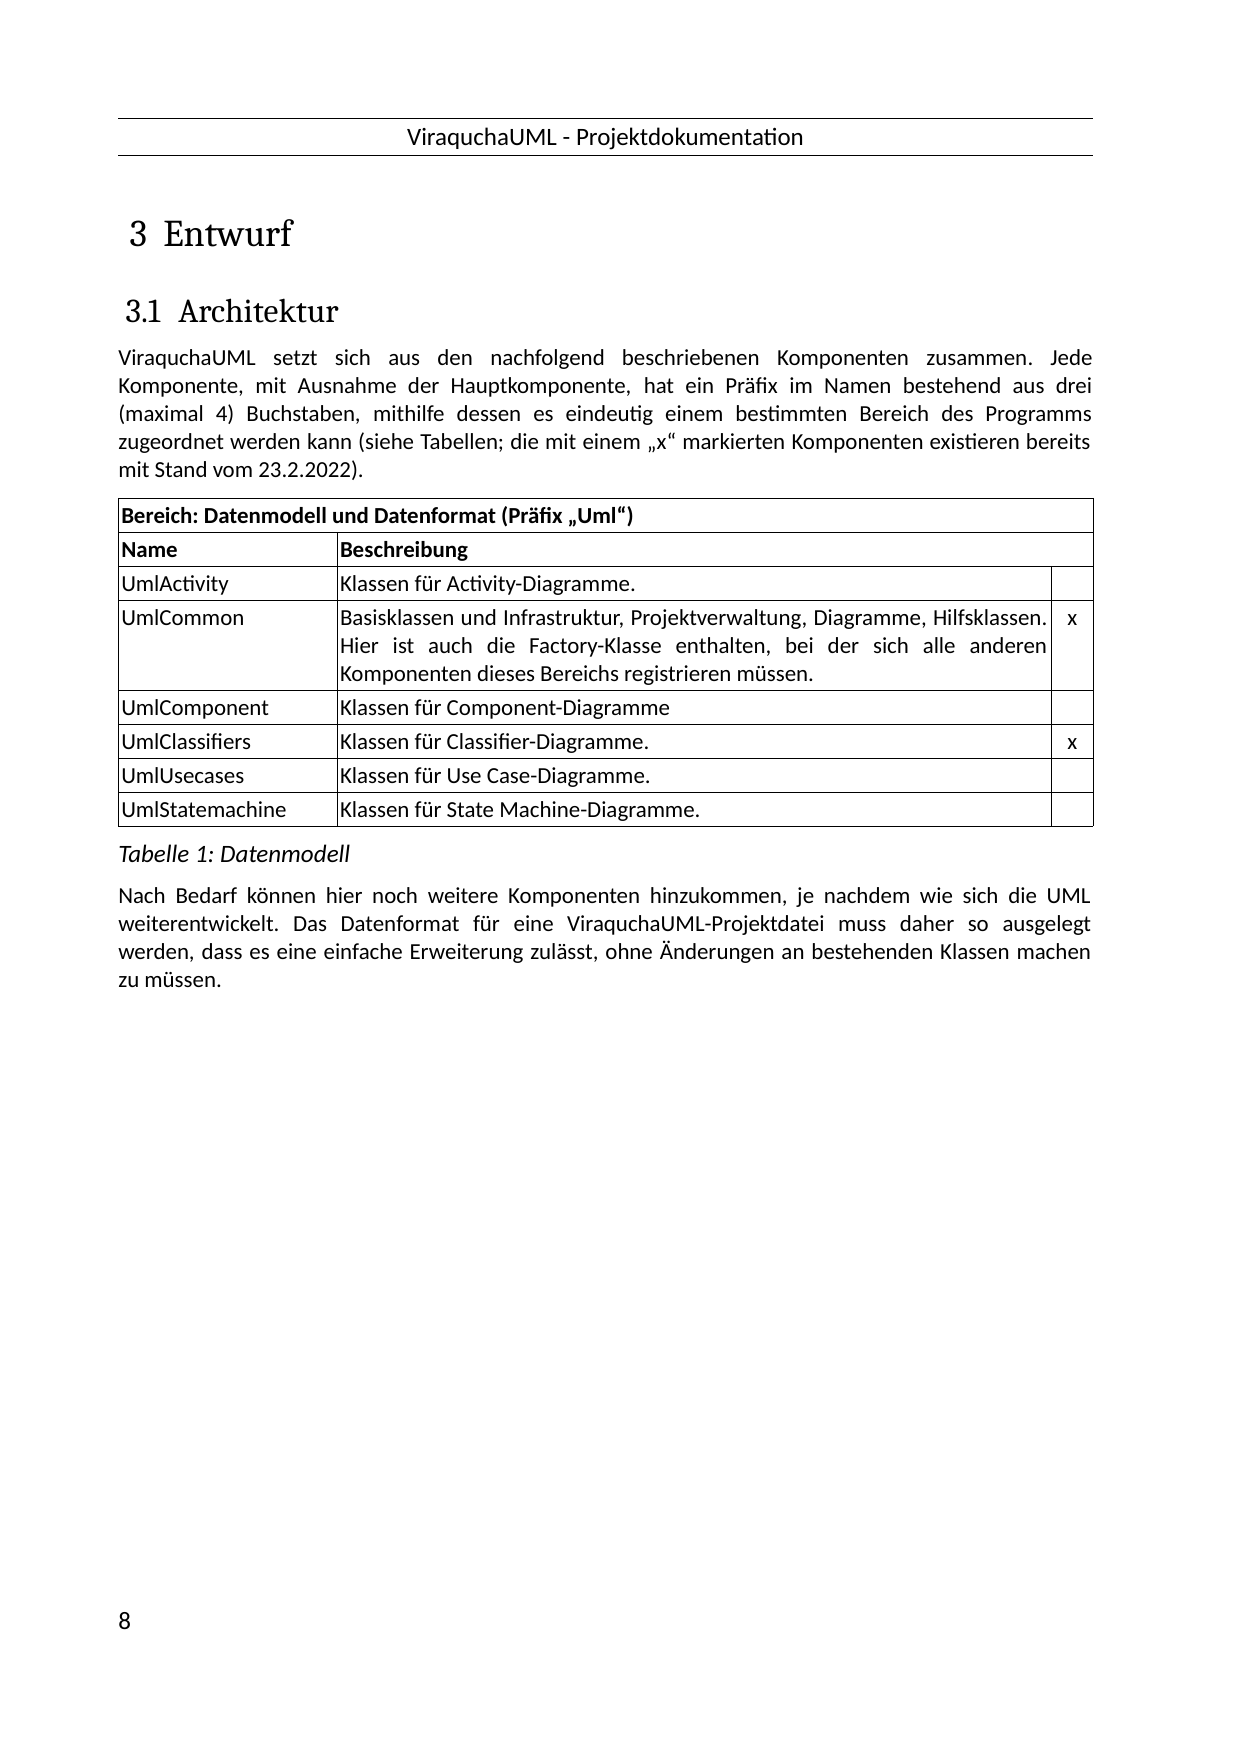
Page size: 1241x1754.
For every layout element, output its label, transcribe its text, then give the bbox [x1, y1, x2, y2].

subtitle Entwurf [118, 209, 1093, 259]
table_cell Klassen für Activity-Diagramme. [338, 567, 1051, 600]
table_cell [1052, 793, 1093, 826]
table_cell UmlStatemachine [119, 793, 337, 826]
table_cell Name [119, 533, 337, 566]
table_cell Klassen für Use Case-Diagramme. [338, 759, 1051, 792]
table_cell [1052, 567, 1093, 600]
table_cell UmlComponent [119, 691, 337, 724]
table_cell x [1052, 725, 1093, 758]
table_cell [1052, 759, 1093, 792]
table_cell Klassen für State Machine-Diagramme. [338, 793, 1051, 826]
text ViraquchaUML setzt sich aus den nachfolgend beschriebenen Komponenten zusammen. Jede Komponente, mit Ausnahme der Hauptkomponente, hat ein Präfix im Namen bestehend aus drei (maximal 4) Buchstaben, mithilfe dessen es eindeutig einem bestimmten Bereich des Programms zugeordnet werden kann (siehe Tabellen; die mit einem „x“ markierten Komponenten existieren bereits mit Stand vom 23.2.2022). [118, 343, 1093, 483]
table_cell Klassen für Component-Diagramme [338, 691, 1051, 724]
table_cell UmlClassifiers [119, 725, 337, 758]
table_cell Basisklassen und Infrastruktur, Projektverwaltung, Diagramme, Hilfsklassen. Hier ist auch die Factory-Klasse enthalten, bei der sich alle anderen Komponenten dieses Bereichs registrieren müssen. [338, 601, 1051, 690]
table_cell [1052, 691, 1093, 724]
table_cell Beschreibung [338, 533, 1093, 566]
table_cell x [1052, 601, 1093, 690]
text Nach Bedarf können hier noch weitere Komponenten hinzukommen, je nachdem wie sich die UML weiterentwickelt. Das Datenformat für eine ViraquchaUML-Projektdatei muss daher so ausgelegt werden, dass es eine einfache Erweiterung zulässt, ohne Änderungen an bestehenden Klassen machen zu müssen. [118, 881, 1093, 993]
table_header Bereich: Datenmodell und Datenformat (Präfix „Uml“) [119, 499, 1093, 532]
subtitle Architektur [118, 292, 1093, 331]
table_cell UmlActivity [119, 567, 337, 600]
table_cell UmlUsecases [119, 759, 337, 792]
table_cell UmlCommon [119, 601, 337, 690]
text Tabelle 1: Datenmodell [118, 838, 1093, 869]
table_cell Klassen für Classifier-Diagramme. [338, 725, 1051, 758]
